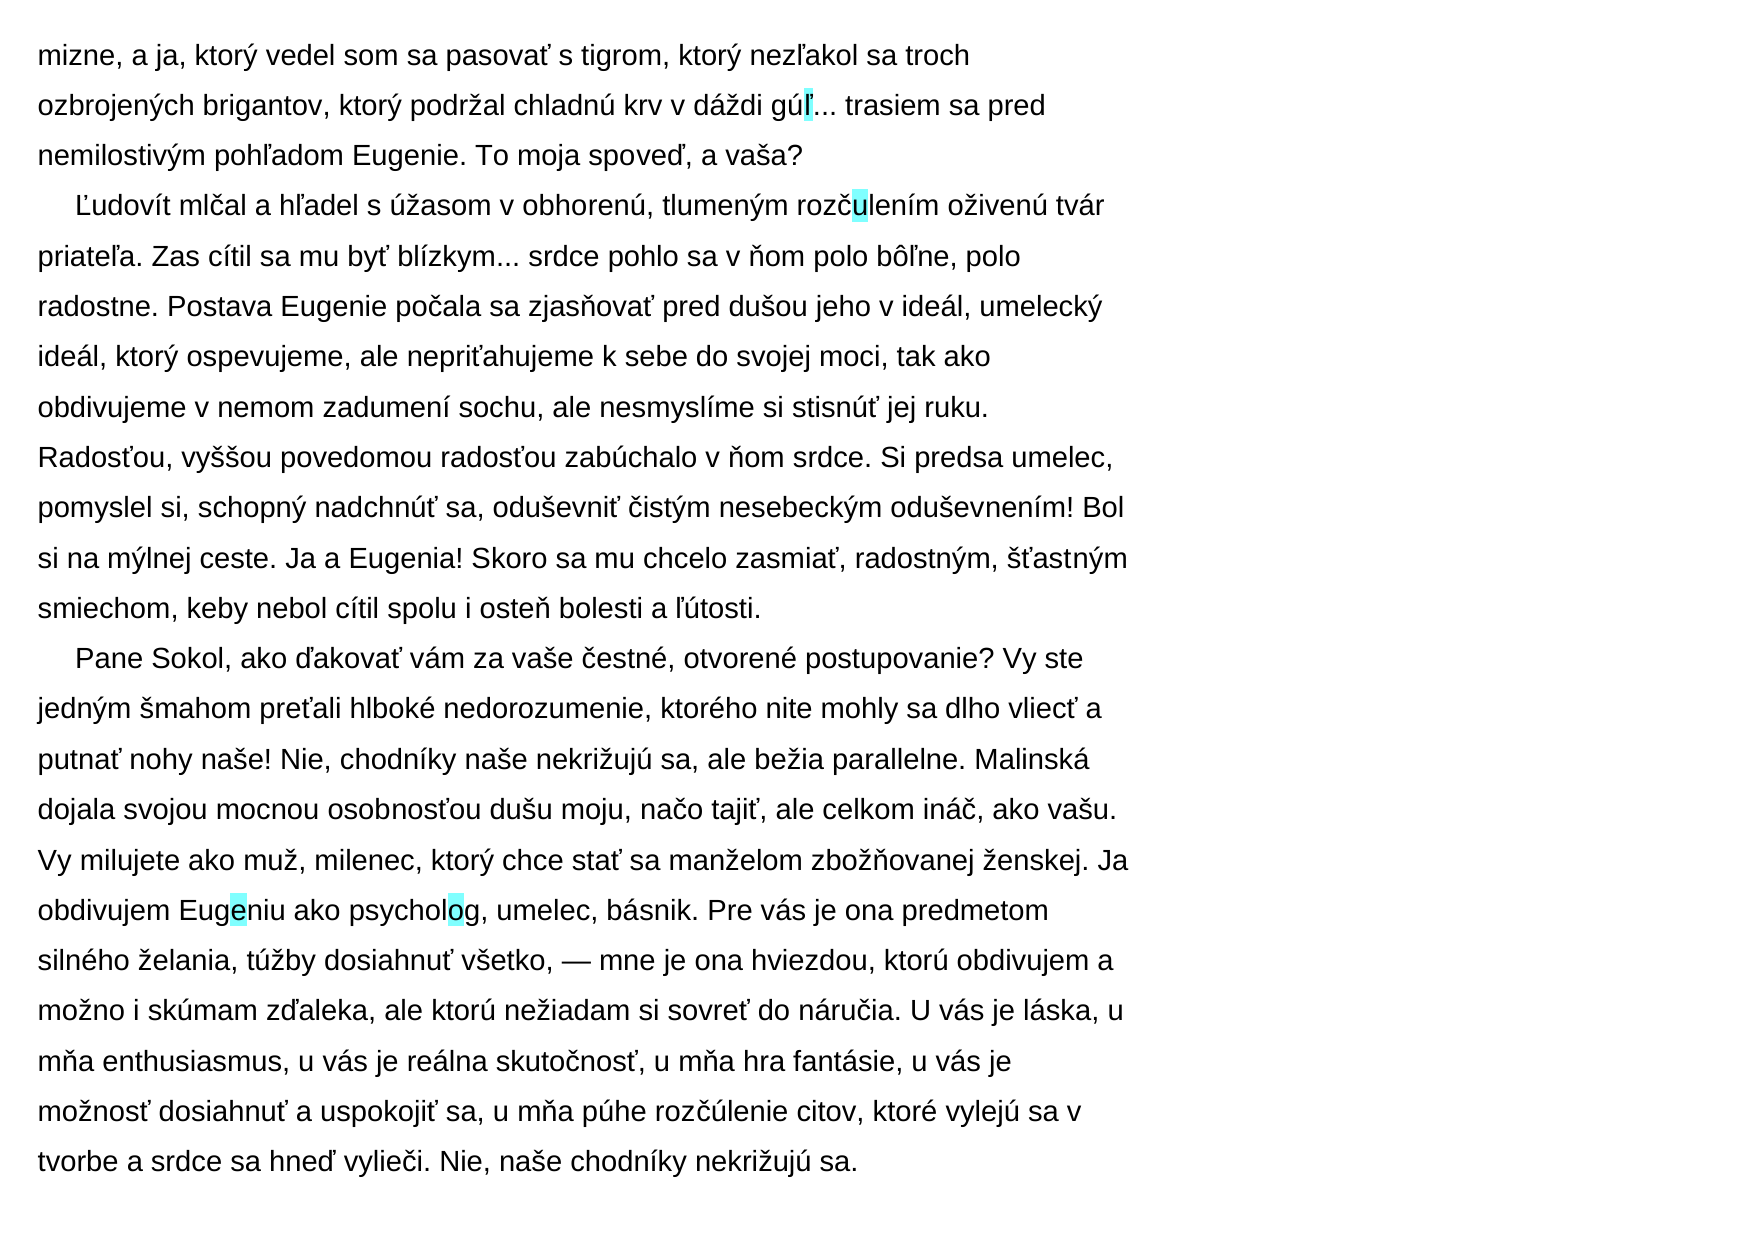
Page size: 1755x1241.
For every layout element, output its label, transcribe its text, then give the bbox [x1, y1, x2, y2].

text Pane Sokol, ako ďakovať vám za vaše čestné, otvorené postupovanie? Vy ste jedným šmahom preťali hlboké nedorozumenie, ktorého nite mohly sa dlho vliecť a putnať nohy naše! Nie, chodníky naše nekrižujú sa, ale bežia parallelne. Malinská dojala svojou mocnou osob­nosťou dušu moju, načo tajiť, ale celkom ináč, ako vašu. Vy milujete ako muž, milenec, ktorý chce stať sa manželom zbožňovanej ženskej. Ja obdivujem Eugeniu ako psycholog, umelec, bá­snik. Pre vás je ona predmetom silného želania, túžby dosiahnuť všetko, — mne je ona hviezdou, ktorú obdivujem a možno i skúmam zďaleka, ale ktorú nežiadam si sovreť do náručia. U vás je láska, u mňa enthusiasmus, u vás je reálna skutočnosť, u mňa hra fantásie, u vás je možnosť dosiahnuť a uspokojiť sa, u mňa púhe roz­čúlenie citov, ktoré vylejú sa v tvorbe a srdce sa hneď vylieči. Nie, naše chodníky nekrižujú sa. [37, 641, 1130, 1178]
text Ľudovít mlčal a hľadel s úžasom v obho­renú, tlumeným rozčulením oživenú tvár pria­teľa. Zas cítil sa mu byť blízkym... srdce pohlo sa v ňom polo bôľne, polo radostne. Postava Eugenie počala sa zjasňovať pred dušou jeho v ideál, umelecký ideál, ktorý ospevujeme, ale nepriťahujeme k sebe do svojej moci, tak ako obdivujeme v nemom zadumení sochu, ale nesmyslíme si stisnúť jej ruku. Radosťou, vyššou povedomou radosťou zabúchalo v ňom srdce. Si predsa umelec, pomyslel si, schopný nad­chnúť sa, oduševniť čistým nesebeckým odušev­nením! Bol si na mýlnej ceste. Ja a Eugenia! Skoro sa mu chcelo zasmiať, radostným, šťast­ným smiechom, keby nebol cítil spolu i osteň bolesti a ľútosti. [37, 188, 1130, 624]
text mizne, a ja, ktorý vedel som sa pasovať s tigrom, ktorý nezľakol sa troch ozbrojených brigantov, ktorý podržal chladnú krv v dáždi gúľ... trasiem sa pred nemilostivým pohľadom Eugenie. To moja spo­veď, a vaša? [37, 37, 1130, 172]
